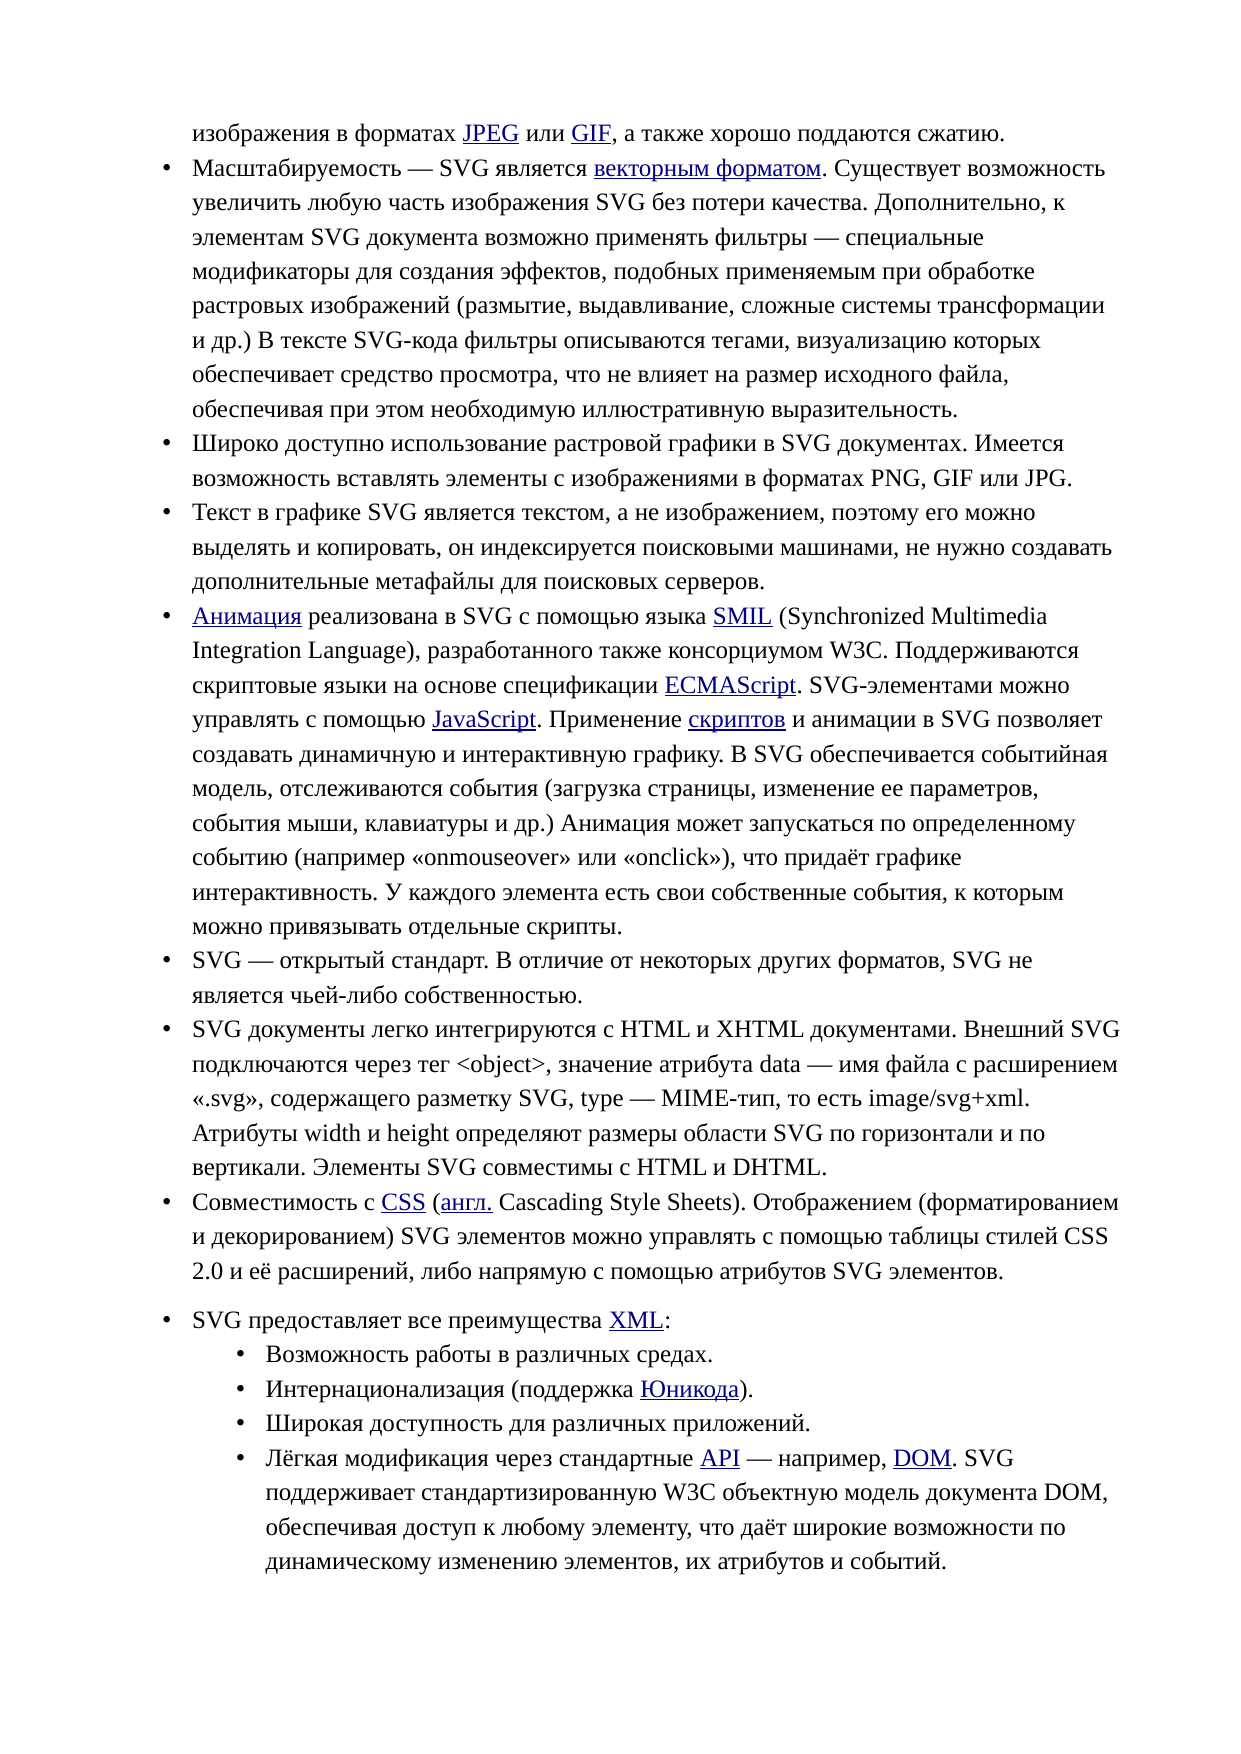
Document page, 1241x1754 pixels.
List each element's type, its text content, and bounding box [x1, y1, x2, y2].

list SVG предоставляет все преимущества XML: [162, 1305, 1122, 1334]
list Анимация реализована в SVG с помощью языка SMIL (Synchronized Multimedia Integration Language), разработанного также консорциумом W3C. Поддерживаются скриптовые языки на основе спецификации ECMAScript. SVG-элементами можно управлять с помощью JavaScript. Применение скриптов и анимации в SVG позволяет создавать динамичную и интерактивную графику. В SVG обеспечивается событийная модель, отслеживаются события (загрузка страницы, изменение ее параметров, события мыши, клавиатуры и др.) Анимация может запускаться по определенному событию (например «onmouseover» или «onclick»), что придаёт графике интерактивность. У каждого элемента есть свои собственные события, к которым можно привязывать отдельные скрипты. [162, 601, 1122, 940]
list Лёгкая модификация через стандартные API — например, DOM. SVG поддерживает стандартизированную W3C объектную модель документа DOM, обеспечивая доступ к любому элементу, что даёт широкие возможности по динамическому изменению элементов, их атрибутов и событий. [236, 1443, 1122, 1575]
list Широкая доступность для различных приложений. [236, 1408, 1122, 1437]
list SVG — открытый стандарт. В отличие от некоторых других форматов, SVG не является чьей-либо собственностью. [162, 946, 1122, 1009]
list Интернационализация (поддержка Юникода). [236, 1374, 1122, 1403]
list Масштабируемость — SVG является векторным форматом. Существует возможность увеличить любую часть изображения SVG без потери качества. Дополнительно, к элементам SVG документа возможно применять фильтры — специальные модификаторы для создания эффектов, подобных применяемым при обработке растровых изображений (размытие, выдавливание, сложные системы трансформации и др.) В тексте SVG-кода фильтры описываются тегами, визуализацию которых обеспечивает средство просмотра, что не влияет на размер исходного файла, обеспечивая при этом необходимую иллюстративную выразительность. [162, 153, 1122, 423]
list изображения в форматах JPEG или GIF, а также хорошо поддаются сжатию. [162, 118, 1122, 147]
list Широко доступно использование растровой графики в SVG документах. Имеется возможность вставлять элементы с изображениями в форматах PNG, GIF или JPG. [162, 428, 1122, 492]
list SVG документы легко интегрируются с HTML и XHTML документами. Внешний SVG подключаются через тег <object>, значение атрибута data — имя файла с расширением «.svg», содержащего разметку SVG, type — MIME-тип, то есть image/svg+xml. Атрибуты width и height определяют размеры области SVG по горизонтали и по вертикали. Элементы SVG совместимы с HTML и DHTML. [162, 1014, 1122, 1181]
list Совместимость с CSS (англ. Cascading Style Sheets). Отображением (форматированием и декорированием) SVG элементов можно управлять с помощью таблицы стилей CSS 2.0 и её расширений, либо напрямую с помощью атрибутов SVG элементов. [162, 1187, 1122, 1285]
list Возможность работы в различных средах. [236, 1339, 1122, 1368]
list Текст в графике SVG является текстом, а не изображением, поэтому его можно выделять и копировать, он индексируется поисковыми машинами, не нужно создавать дополнительные метафайлы для поисковых серверов. [162, 497, 1122, 595]
